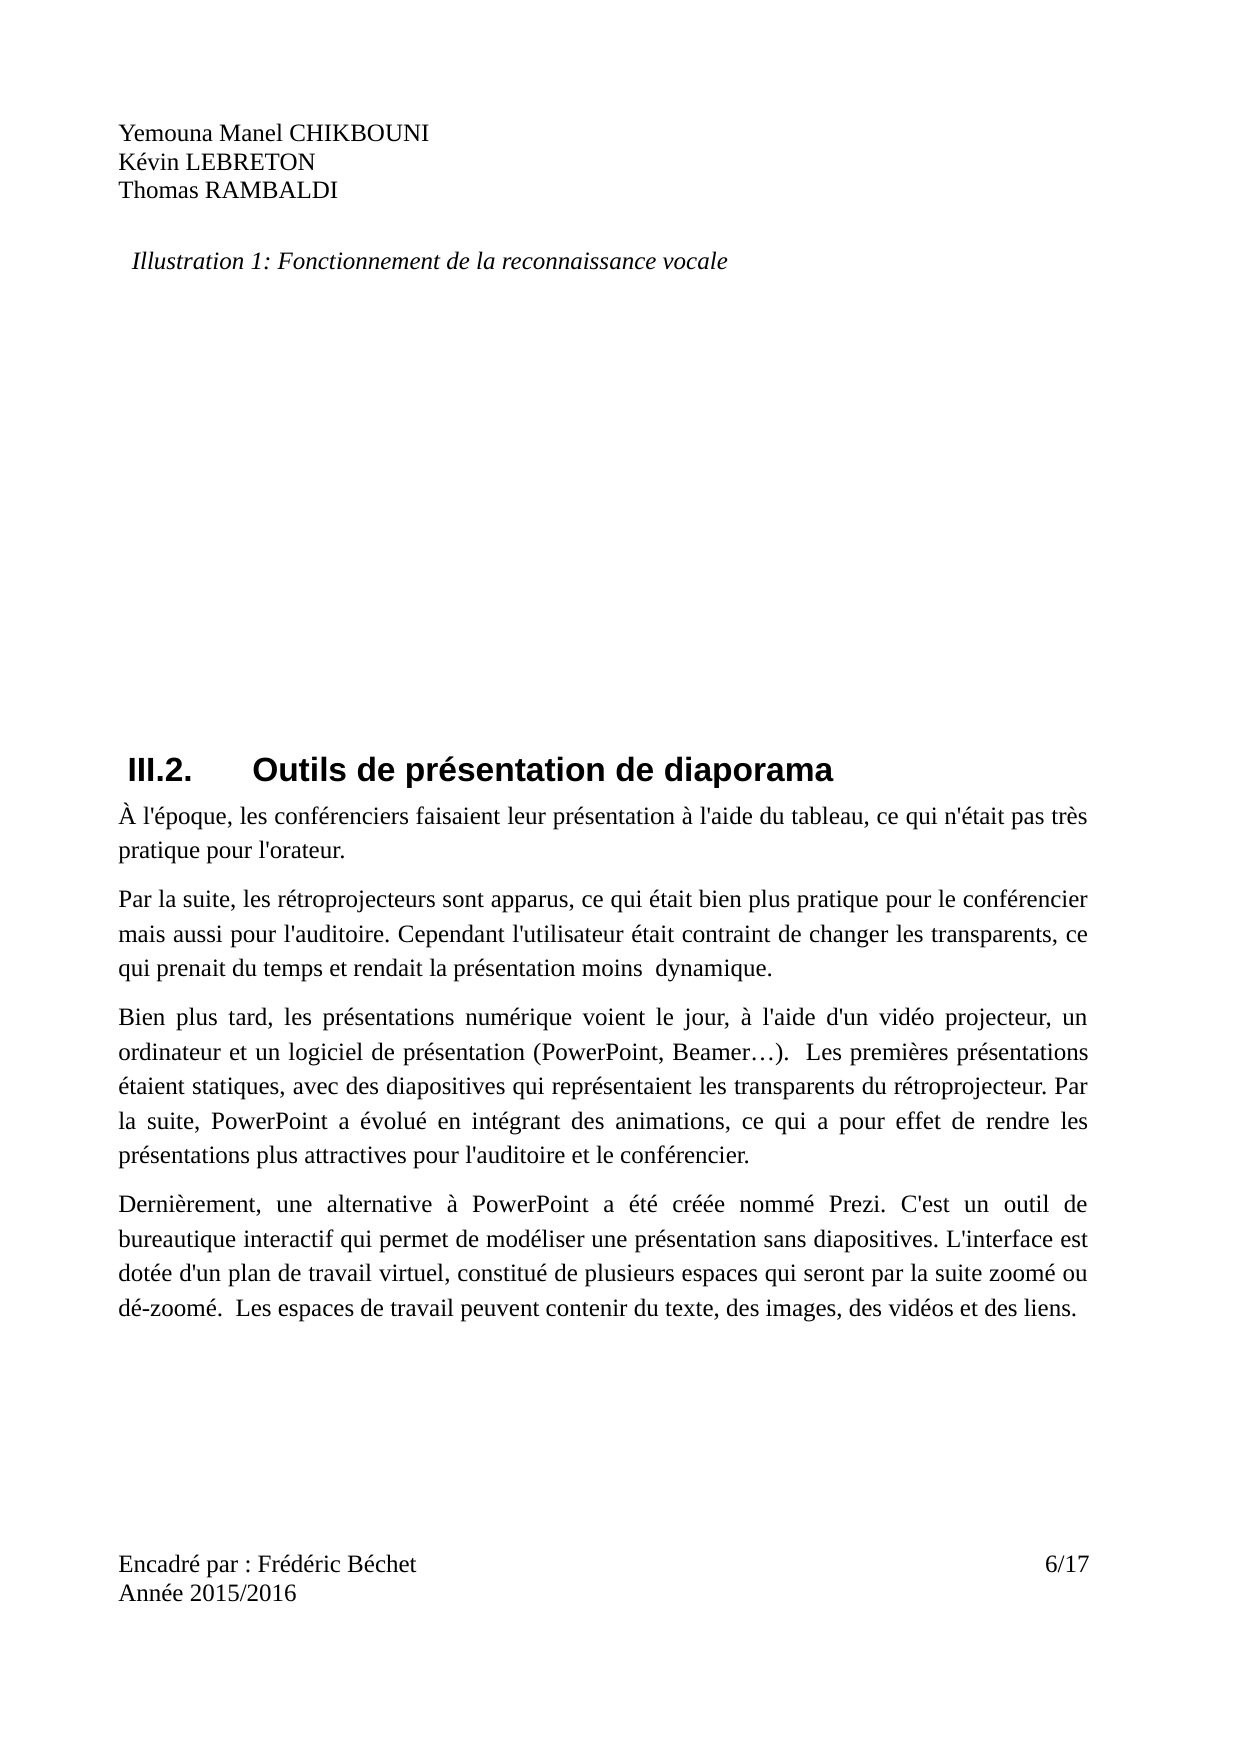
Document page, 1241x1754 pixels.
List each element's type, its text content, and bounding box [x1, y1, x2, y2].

text Dernièrement, une alternative à PowerPoint a été créée nommé Prezi. C'est un outil de bureautique interactif qui permet de modéliser une présentation sans diapositives. L'interface est dotée d'un plan de travail virtuel, constitué de plusieurs espaces qui seront par la suite zoomé ou dé-zoomé. Les espaces de travail peuvent contenir du texte, des images, des vidéos et des liens. [118, 1189, 1089, 1322]
text Illustration 1: Fonctionnement de la reconnaissance vocale [132, 246, 1076, 275]
text Par la suite, les rétroprojecteurs sont apparus, ce qui était bien plus pratique pour le conférencier mais aussi pour l'auditoire. Cependant l'utilisateur était contraint de changer les transparents, ce qui prenait du temps et rendait la présentation moins dynamique. [118, 884, 1089, 982]
subtitle Outils de présentation de diaporama [118, 750, 1089, 788]
text Bien plus tard, les présentations numérique voient le jour, à l'aide d'un vidéo projecteur, un ordinateur et un logiciel de présentation (PowerPoint, Beamer…). Les premières présentations étaient statiques, avec des diapositives qui représentaient les transparents du rétroprojecteur. Par la suite, PowerPoint a évolué en intégrant des animations, ce qui a pour effet de rendre les présentations plus attractives pour l'auditoire et le conférencier. [118, 1002, 1089, 1169]
text À l'époque, les conférenciers faisaient leur présentation à l'aide du tableau, ce qui n'était pas très pratique pour l'orateur. [118, 801, 1089, 864]
